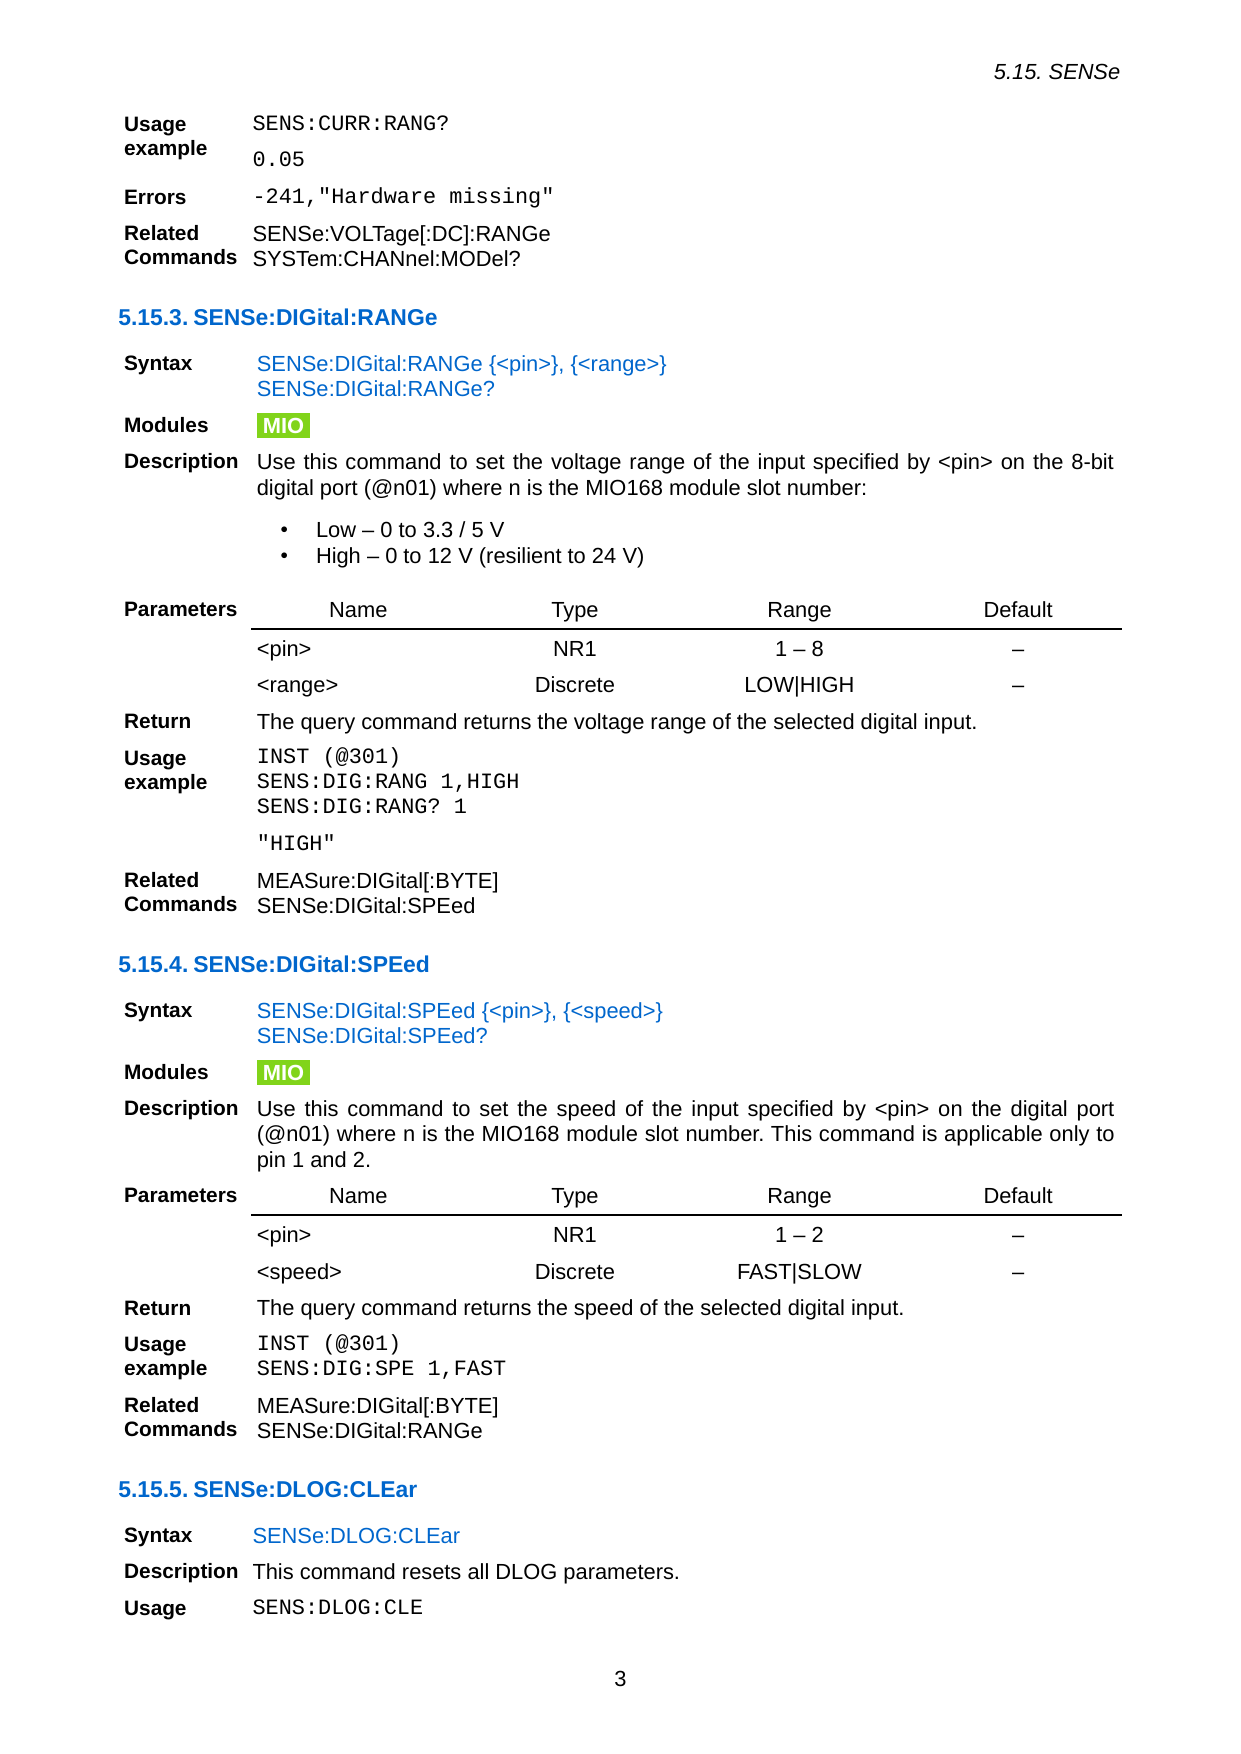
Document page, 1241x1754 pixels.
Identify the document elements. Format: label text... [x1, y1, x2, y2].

table_header Syntax [118, 1517, 247, 1553]
table_cell Description [118, 444, 251, 591]
table_cell MIO [251, 1054, 1122, 1090]
table_cell Usage example [118, 106, 247, 179]
table_cell Related Commands [118, 1387, 251, 1449]
table_cell – [914, 667, 1122, 703]
table_header Syntax [118, 992, 251, 1054]
table_cell Default [914, 1178, 1122, 1214]
subtitle SENSe:DIGital:RANGe [118, 304, 1122, 330]
table_cell Related Commands [118, 862, 251, 924]
table_cell This command resets all DLOG parameters. [247, 1554, 1122, 1590]
table_cell SENSe:VOLTage[:DC]:RANGe SYSTem:CHANnel:MODel? [247, 215, 1122, 277]
table_cell [118, 667, 251, 703]
table_cell INST (@301) SENS:DIG:RANG 1,HIGH SENS:DIG:RANG? 1 "HIGH" [251, 740, 1122, 862]
table_cell NR1 [465, 1216, 684, 1253]
table_cell INST (@301) SENS:DIG:SPE 1,FAST [251, 1326, 1122, 1387]
table_cell Modules [118, 1054, 251, 1090]
table_cell Parameters [118, 591, 251, 667]
table_header Syntax [118, 345, 251, 407]
table_cell <pin> [251, 630, 465, 667]
table_cell – [914, 1253, 1122, 1289]
table_cell Return [118, 703, 251, 740]
table_cell The query command returns the speed of the selected digital input. [251, 1290, 1122, 1326]
table_cell Range [684, 591, 914, 628]
table_cell Parameters [118, 1178, 251, 1253]
table_cell <pin> [251, 1216, 465, 1253]
table_cell MEASure:DIGital[:BYTE] SENSe:DIGital:RANGe [251, 1387, 1122, 1449]
table_cell Errors [118, 179, 247, 215]
subtitle SENSe:DLOG:CLEar [118, 1476, 1122, 1502]
table_cell Return [118, 1290, 251, 1326]
table_cell Use this command to set the speed of the input specified by <pin> on the digital port (@n01) where n is the MIO168 module slot number. This command is applicable only to pin 1 and 2. [251, 1090, 1122, 1177]
table_cell MEASure:DIGital[:BYTE] SENSe:DIGital:SPEed [251, 862, 1122, 924]
table_cell -241,"Hardware missing" [247, 179, 1122, 215]
table_cell – [914, 630, 1122, 667]
table_cell Description [118, 1554, 247, 1590]
table_cell Name [251, 1178, 465, 1214]
table_cell Usage example [118, 740, 251, 862]
table_cell Discrete [465, 1253, 684, 1289]
table_cell Use this command to set the voltage range of the input specified by <pin> on the 8-bit digital port (@n01) where n is the MIO168 module slot number: Low – 0 to 3.3 / 5 V High – 0 to 12 V (resilient to 24 V) [251, 444, 1122, 591]
table_cell Usage example [118, 1326, 251, 1387]
subtitle SENSe:DIGital:SPEed [118, 951, 1122, 977]
table_cell NR1 [465, 630, 684, 667]
table_cell FAST|SLOW [684, 1253, 914, 1289]
table_cell 1 – 2 [684, 1216, 914, 1253]
table_cell Name [251, 591, 465, 628]
table_header SENSe:DLOG:CLEar [247, 1517, 1122, 1553]
table_cell Default [914, 591, 1122, 628]
table_cell SENS:DLOG:CLE [247, 1590, 1122, 1626]
table_cell <speed> [251, 1253, 465, 1289]
table_cell Usage [118, 1590, 247, 1626]
table_cell 1 – 8 [684, 630, 914, 667]
table_cell Type [465, 1178, 684, 1214]
table_header SENSe:DIGital:RANGe {<pin>}, {<range>} SENSe:DIGital:RANGe? [251, 345, 1122, 407]
table_cell SENS:CURR:RANG? 0.05 [247, 106, 1122, 179]
table_cell – [914, 1216, 1122, 1253]
table_header SENSe:DIGital:SPEed {<pin>}, {<speed>} SENSe:DIGital:SPEed? [251, 992, 1122, 1054]
table_cell Range [684, 1178, 914, 1214]
table_cell Related Commands [118, 215, 247, 277]
table_cell LOW|HIGH [684, 667, 914, 703]
table_cell The query command returns the voltage range of the selected digital input. [251, 703, 1122, 740]
table_cell Discrete [465, 667, 684, 703]
table_cell <range> [251, 667, 465, 703]
table_cell MIO [251, 407, 1122, 443]
table_cell Modules [118, 407, 251, 443]
table_cell Description [118, 1090, 251, 1177]
table_cell [118, 1253, 251, 1289]
table_cell Type [465, 591, 684, 628]
